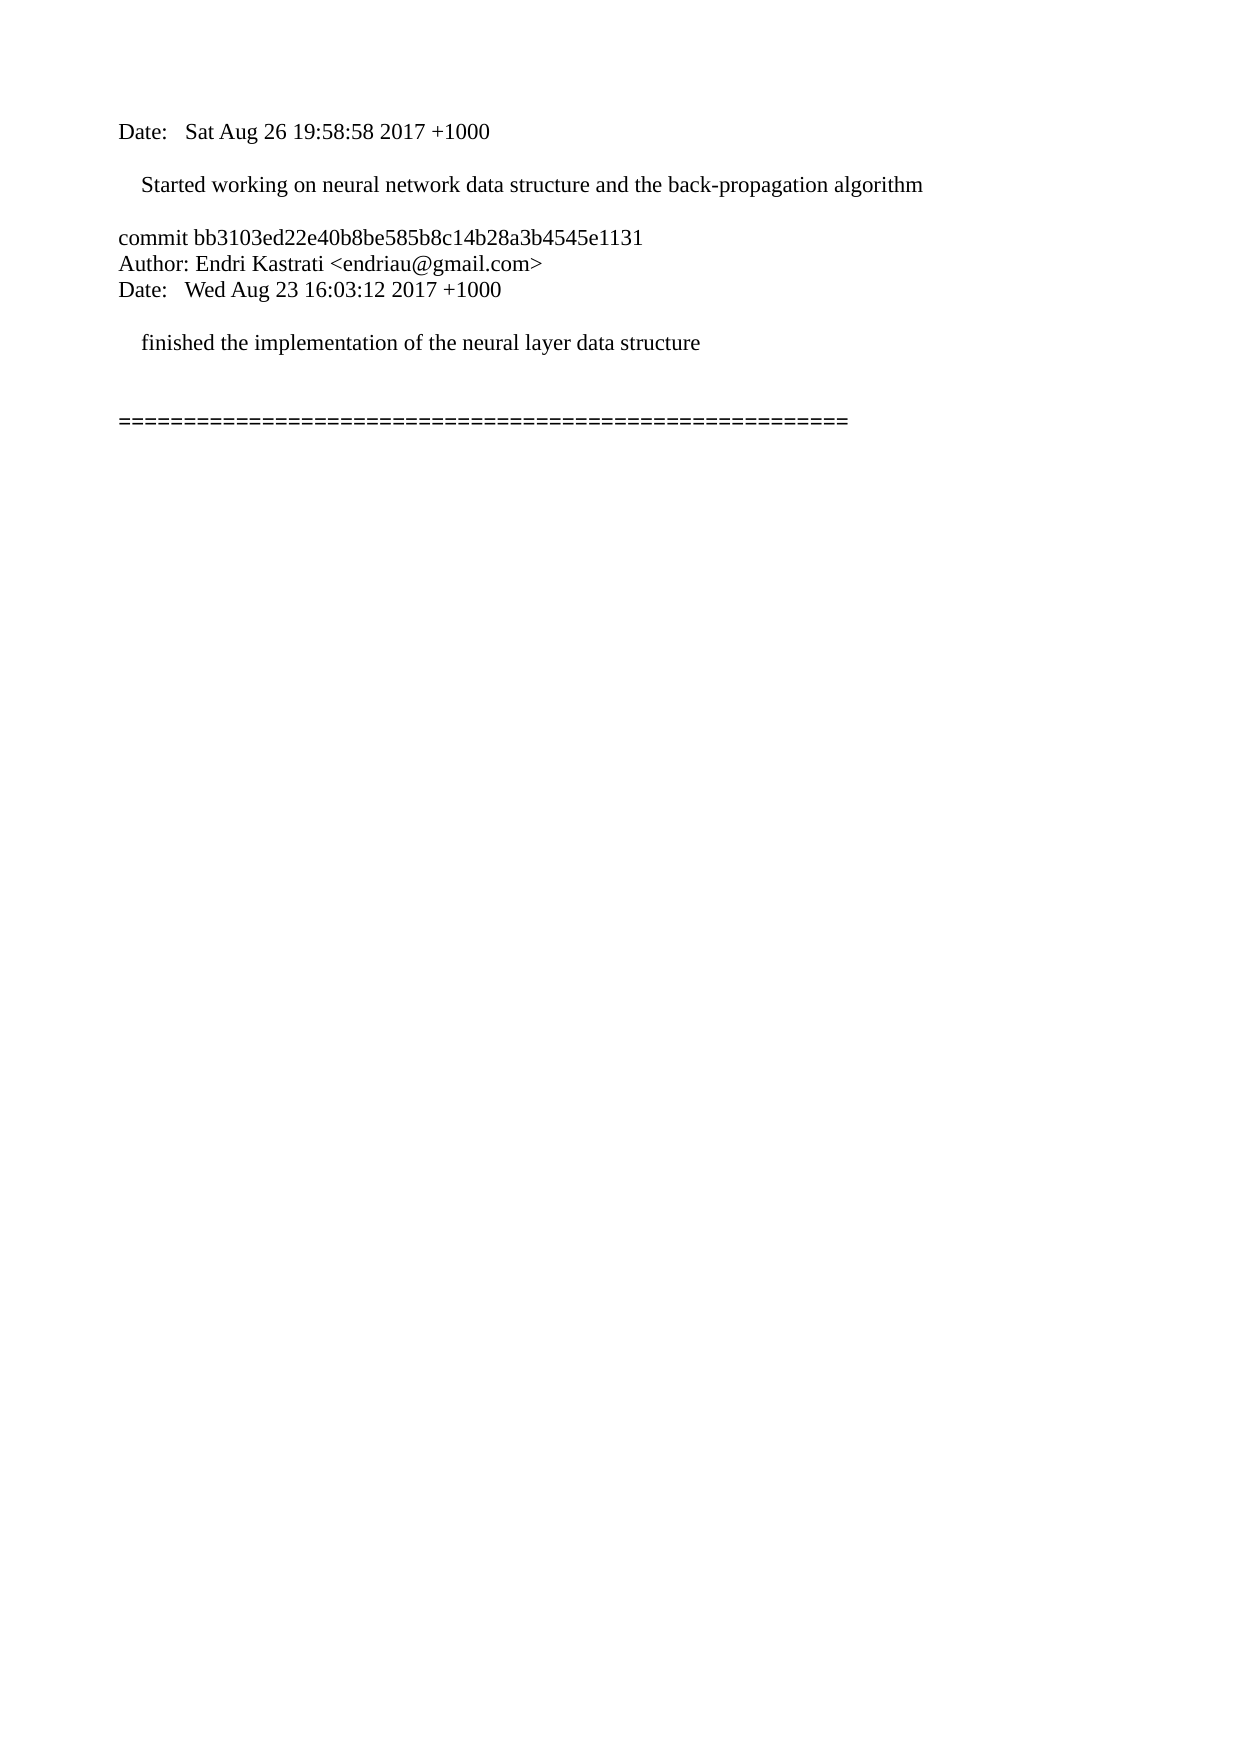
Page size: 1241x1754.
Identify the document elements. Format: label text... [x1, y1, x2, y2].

text Author: Endri Kastrati <endriau@gmail.com> [118, 250, 1122, 276]
text Date: Wed Aug 23 16:03:12 2017 +1000 [118, 276, 1122, 303]
text finished the implementation of the neural layer data structure [118, 329, 1122, 355]
text Date: Sat Aug 26 19:58:58 2017 +1000 [118, 118, 1122, 144]
text commit bb3103ed22e40b8be585b8c14b28a3b4545e1131 [118, 223, 1122, 250]
text Started working on neural network data structure and the back-propagation algorithm [118, 171, 1122, 197]
text ======================================================== [118, 408, 1122, 434]
